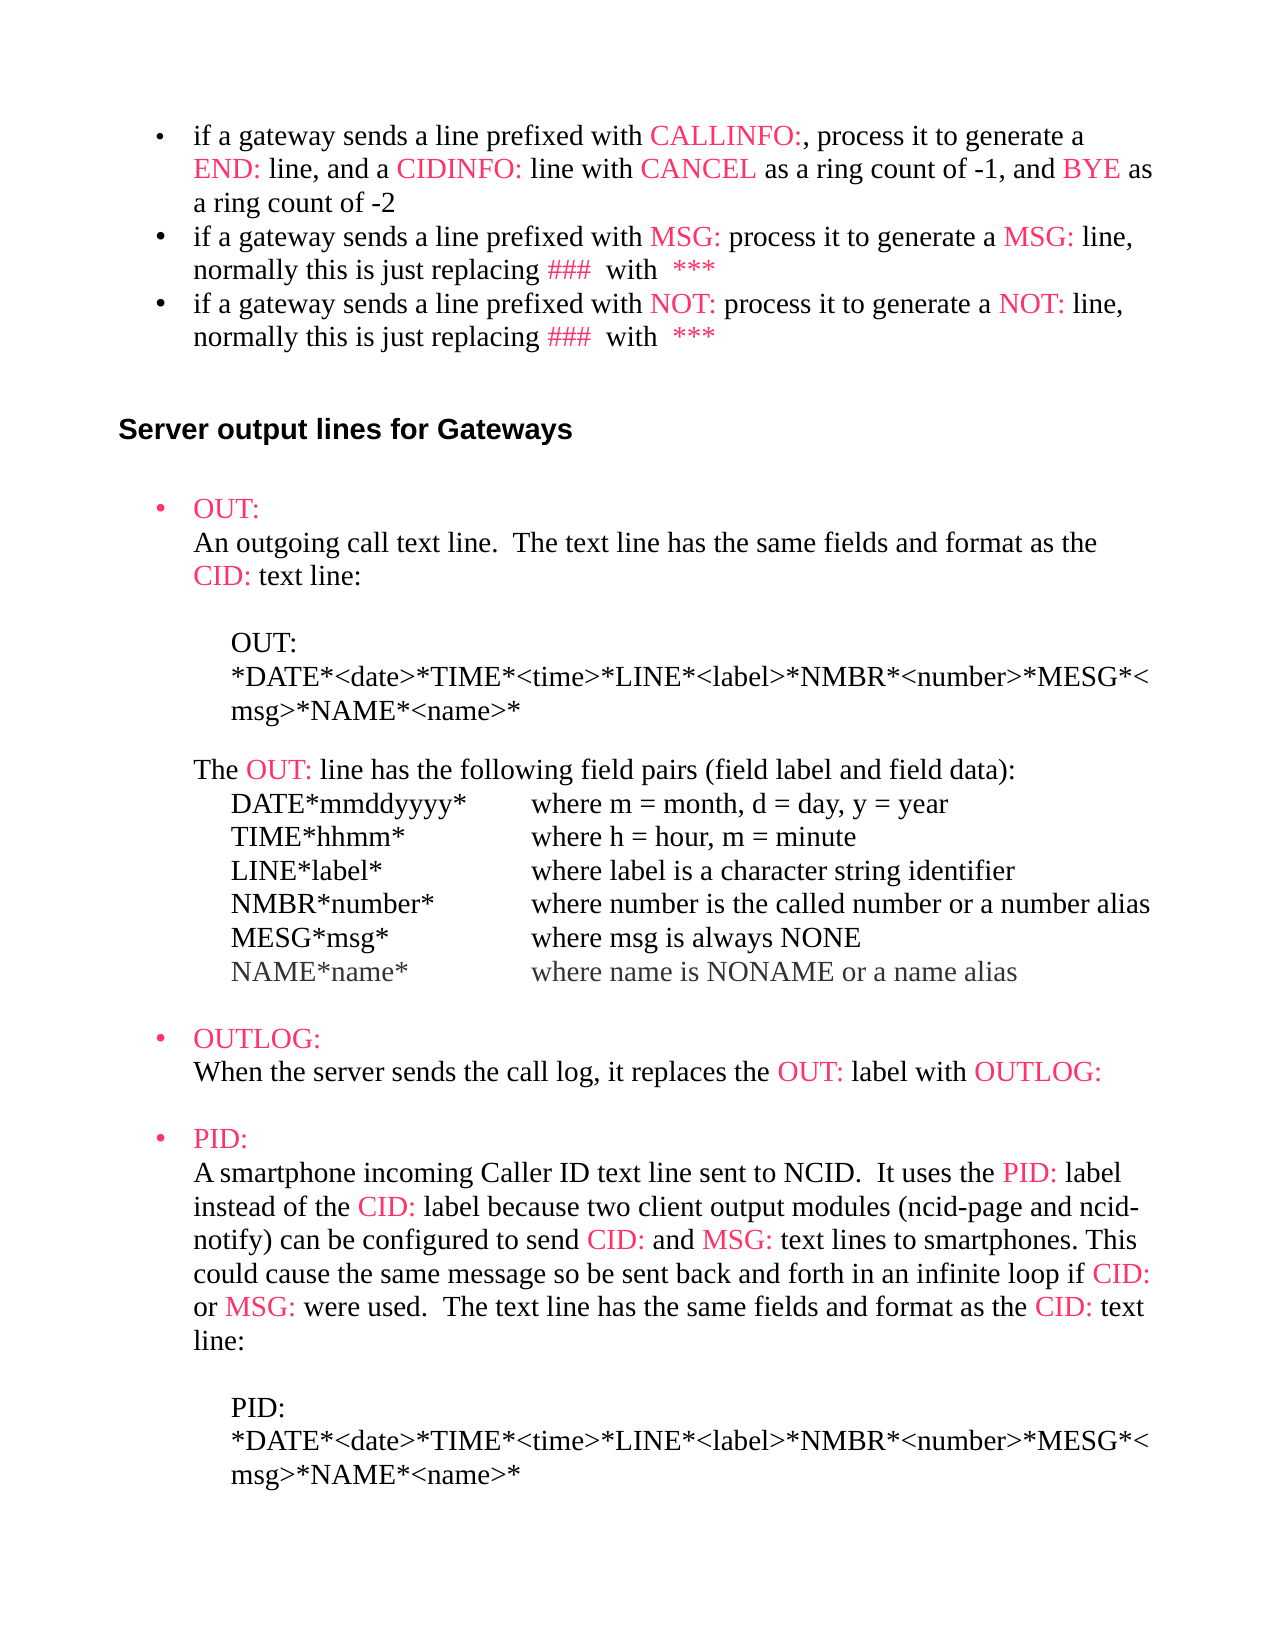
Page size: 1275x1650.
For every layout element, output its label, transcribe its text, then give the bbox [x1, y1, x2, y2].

subtitle Server output lines for Gateways [118, 412, 1157, 445]
table_cell where msg is always NONE [495, 920, 1275, 954]
table_cell NMBR*number* [118, 887, 494, 920]
list When the server sends the call log, it replaces the OUT: label with OUTLOG: [156, 1054, 1157, 1088]
list if a gateway sends a line prefixed with NOT: process it to generate a NOT: line, normally this is just replacing ### with *** [156, 286, 1157, 353]
table_header DATE*mmddyyyy* [118, 786, 494, 819]
table_cell TIME*hhmm* [118, 820, 494, 853]
table_header where m = month, d = day, y = year [495, 786, 1275, 819]
table_cell LINE*label* [118, 853, 494, 887]
table_cell where name is NONAME or a name alias [495, 954, 1275, 987]
list OUT: [156, 491, 1157, 525]
list if a gateway sends a line prefixed with MSG: process it to generate a MSG: line, normally this is just replacing ### with *** [156, 219, 1157, 286]
list A smartphone incoming Caller ID text line sent to NCID. It uses the PID: label instead of the CID: label because two client output modules (ncid-page and ncid-notify) can be configured to send CID: and MSG: text lines to smartphones. This could cause the same message so be sent back and forth in an infinite loop if CID: or MSG: were used. The text line has the same fields and format as the CID: text line: [156, 1155, 1157, 1356]
table_cell where h = hour, m = minute [495, 820, 1275, 853]
table_cell where label is a character string identifier [495, 853, 1275, 887]
list The OUT: line has the following field pairs (field label and field data): [156, 752, 1157, 786]
list PID: [156, 1122, 1157, 1155]
list OUT: *DATE*<date>*TIME*<time>*LINE*<label>*NMBR*<number>*MESG*<msg>*NAME*<name>* [193, 626, 1157, 726]
list An outgoing call text line. The text line has the same fields and format as the CID: text line: [156, 525, 1157, 592]
list if a gateway sends a line prefixed with CALLINFO:, process it to generate a END: line, and a CIDINFO: line with CANCEL as a ring count of -1, and BYE as a ring count of -2 [156, 118, 1157, 219]
table_cell NAME*name* [118, 954, 494, 987]
list PID: *DATE*<date>*TIME*<time>*LINE*<label>*NMBR*<number>*MESG*<msg>*NAME*<name>* [193, 1390, 1157, 1491]
table_cell where number is the called number or a number alias [495, 887, 1275, 920]
list OUTLOG: [156, 1021, 1157, 1054]
table_cell MESG*msg* [118, 920, 494, 954]
